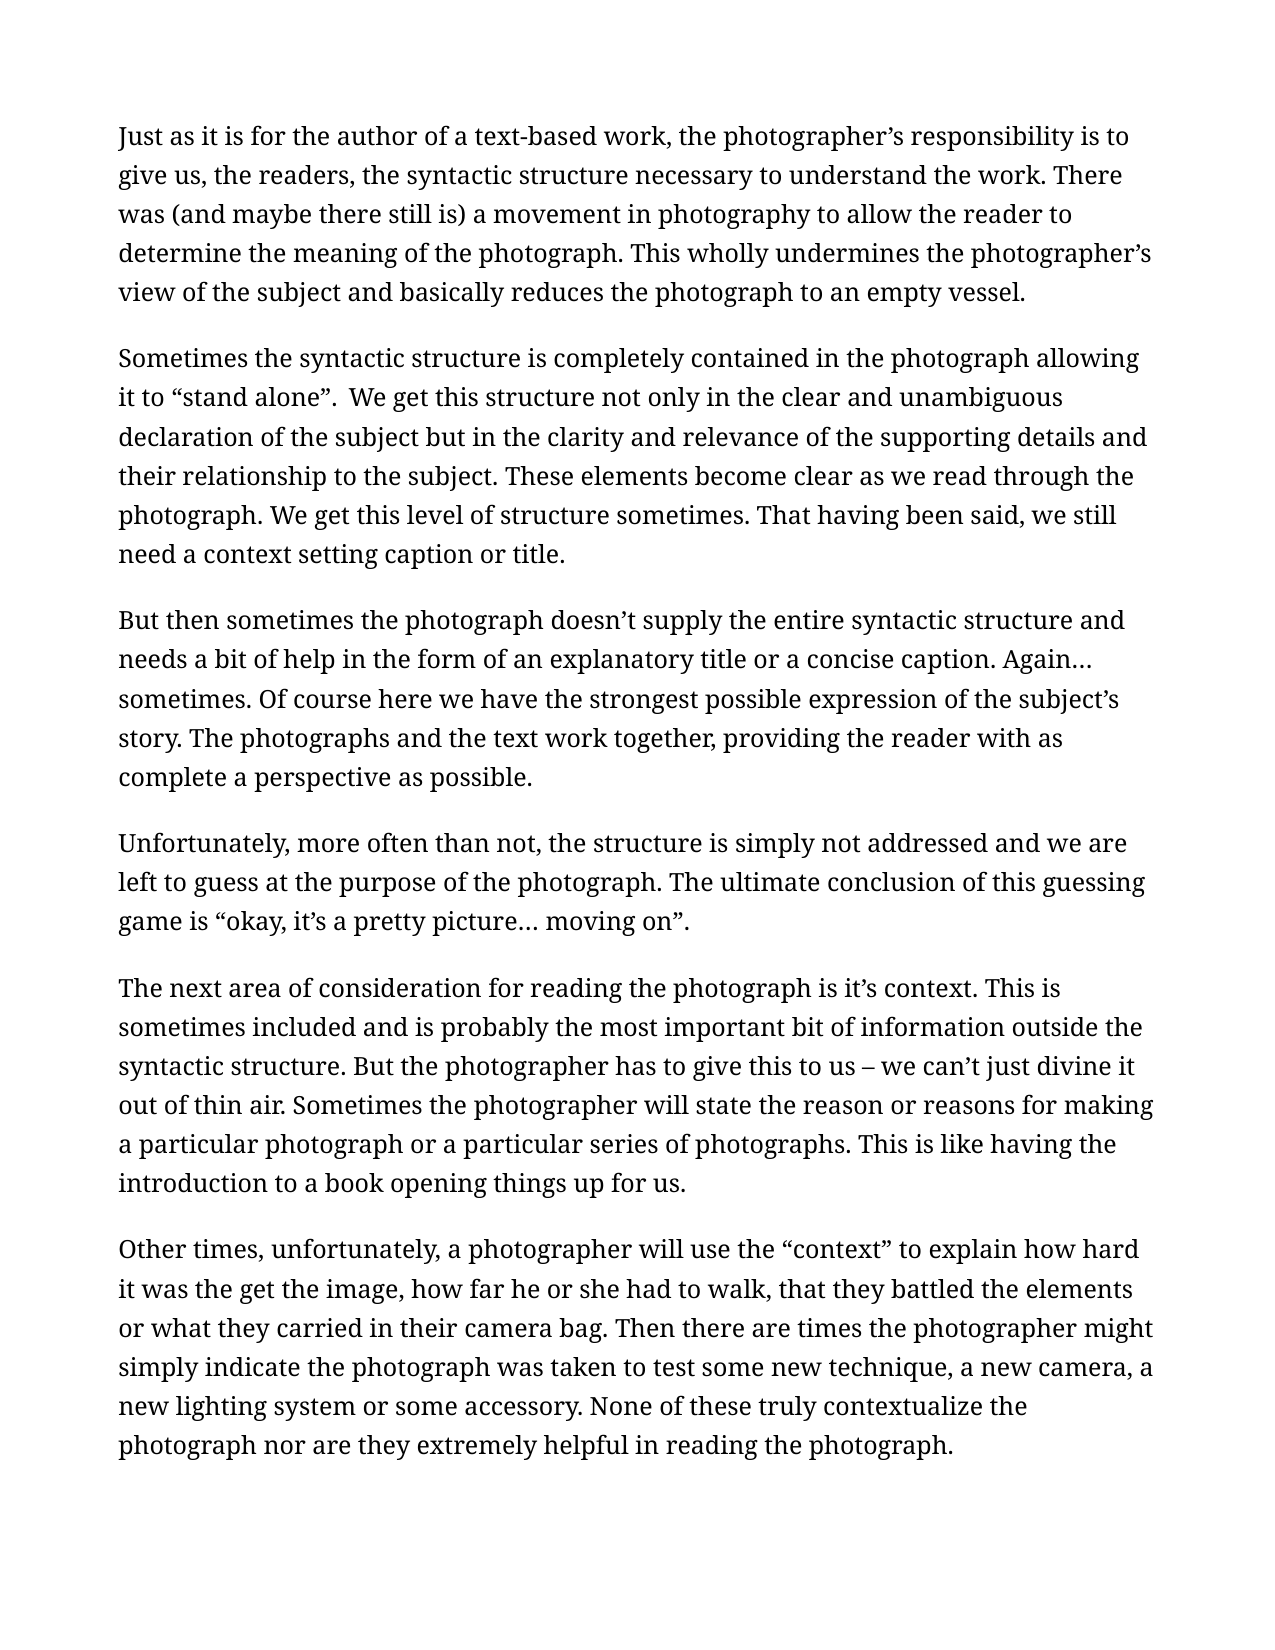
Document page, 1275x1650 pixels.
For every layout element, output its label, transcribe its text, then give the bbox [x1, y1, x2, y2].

text Unfortunately, more often than not, the structure is simply not addressed and we are left to guess at the purpose of the photograph. The ultimate conclusion of this guessing game is “okay, it’s a pretty picture… moving on”. [118, 826, 1157, 938]
text Other times, unfortunately, a photographer will use the “context” to explain how hard it was the get the image, how far he or she had to walk, that they battled the elements or what they carried in their camera bag. Then there are times the photographer might simply indicate the photograph was taken to test some new technique, a new camera, a new lighting system or some accessory. None of these truly contextualize the photograph nor are they extremely helpful in reading the photograph. [118, 1232, 1157, 1462]
text Sometimes the syntactic structure is completely contained in the photograph allowing it to “stand alone”. We get this structure not only in the clear and unambiguous declaration of the subject but in the clarity and relevance of the supporting details and their relationship to the subject. These elements become clear as we read through the photograph. We get this level of structure sometimes. That having been said, we still need a context setting caption or title. [118, 341, 1157, 571]
text Just as it is for the author of a text-based work, the photographer’s responsibility is to give us, the readers, the syntactic structure necessary to understand the work. There was (and maybe there still is) a movement in photography to allow the reader to determine the meaning of the photograph. This wholly undermines the photographer’s view of the subject and basically reduces the photograph to an empty vessel. [118, 118, 1157, 309]
text But then sometimes the photograph doesn’t supply the entire syntactic structure and needs a bit of help in the form of an explanatory title or a concise caption. Again… sometimes. Of course here we have the strongest possible expression of the subject’s story. The photographs and the text work together, providing the reader with as complete a perspective as possible. [118, 603, 1157, 794]
text The next area of consideration for reading the photograph is it’s context. This is sometimes included and is probably the most important bit of information outside the syntactic structure. But the photographer has to give this to us – we can’t just divine it out of thin air. Sometimes the photographer will state the reason or reasons for making a particular photograph or a particular series of photographs. This is like having the introduction to a book opening things up for us. [118, 970, 1157, 1200]
